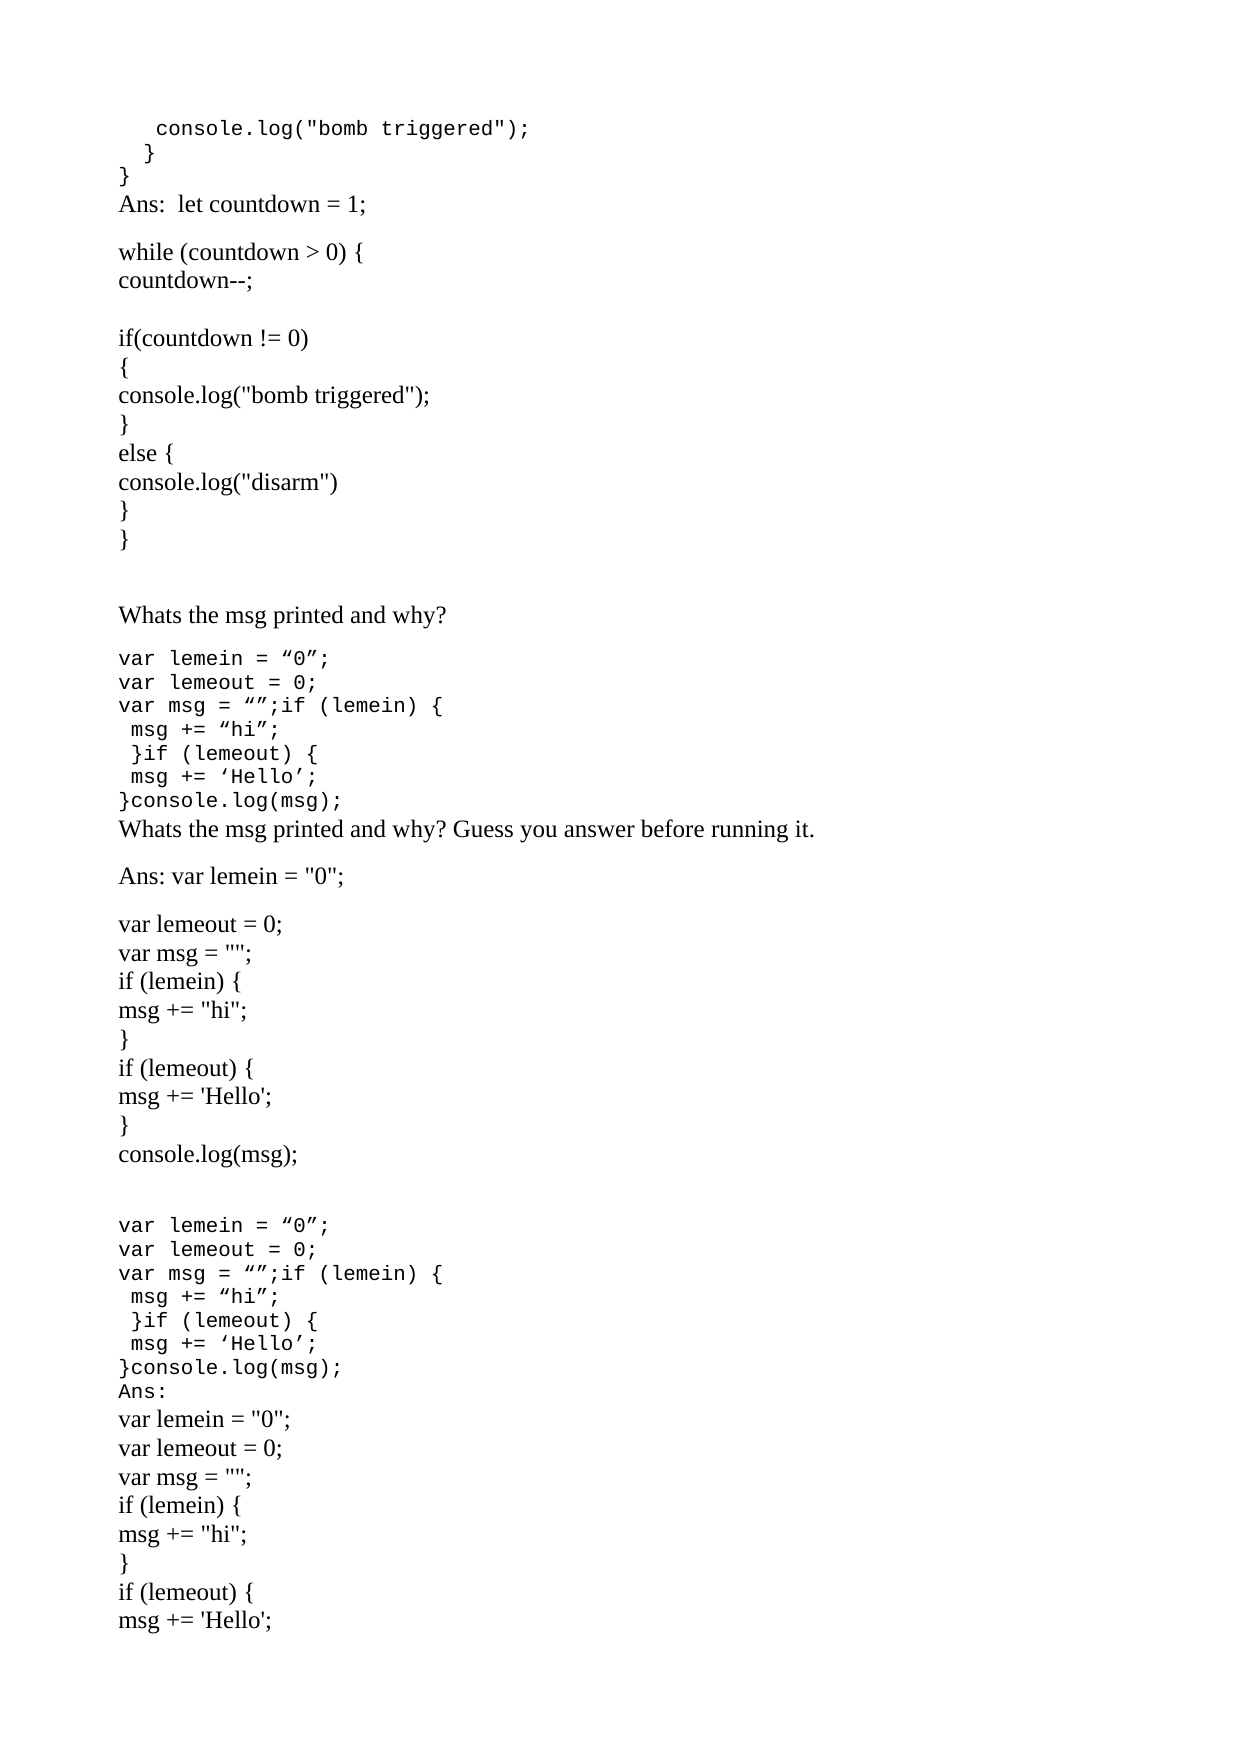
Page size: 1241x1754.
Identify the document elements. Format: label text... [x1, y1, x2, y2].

text } [118, 1024, 1122, 1053]
text console.log(msg); [118, 1139, 1122, 1168]
text var msg = “”;if (lemein) { [118, 1262, 1122, 1286]
text var lemeout = 0; [118, 909, 1122, 938]
text } [118, 1548, 1122, 1577]
text var lemein = “0”; [118, 1215, 1122, 1239]
text if (lemein) { [118, 966, 1122, 995]
text var msg = ""; [118, 1462, 1122, 1491]
text Ans: let countdown = 1; [118, 189, 1122, 218]
text while (countdown > 0) { [118, 237, 1122, 265]
text if (lemeout) { [118, 1053, 1122, 1081]
text else { [118, 438, 1122, 467]
text msg += 'Hello'; [118, 1606, 1122, 1634]
text Whats the msg printed and why? [118, 601, 1122, 629]
text }if (lemeout) { [118, 743, 1122, 766]
text if (lemein) { [118, 1491, 1122, 1519]
text } [118, 165, 1122, 189]
text Ans: [118, 1381, 1122, 1404]
text { [118, 352, 1122, 380]
text }console.log(msg); [118, 1357, 1122, 1381]
text } [118, 142, 1122, 165]
text msg += “hi”; [118, 1286, 1122, 1310]
text } [118, 524, 1122, 553]
text msg += "hi"; [118, 995, 1122, 1024]
text msg += ‘Hello’; [118, 1333, 1122, 1357]
text var lemeout = 0; [118, 1239, 1122, 1262]
text }if (lemeout) { [118, 1310, 1122, 1333]
text console.log("bomb triggered"); [118, 118, 1122, 142]
text msg += ‘Hello’; [118, 766, 1122, 790]
text var lemeout = 0; [118, 672, 1122, 695]
text } [118, 1110, 1122, 1139]
text msg += “hi”; [118, 719, 1122, 743]
text Ans: var lemein = "0"; [118, 861, 1122, 890]
text console.log("disarm") [118, 467, 1122, 495]
text if(countdown != 0) [118, 323, 1122, 352]
text } [118, 409, 1122, 438]
text msg += "hi"; [118, 1519, 1122, 1548]
text msg += 'Hello'; [118, 1081, 1122, 1110]
text Whats the msg printed and why? Guess you answer before running it. [118, 814, 1122, 842]
text countdown--; [118, 265, 1122, 294]
text if (lemeout) { [118, 1577, 1122, 1606]
text var msg = ""; [118, 938, 1122, 966]
text }console.log(msg); [118, 790, 1122, 814]
text console.log("bomb triggered"); [118, 380, 1122, 409]
text } [118, 495, 1122, 524]
text var lemein = “0”; [118, 648, 1122, 672]
text var msg = “”;if (lemein) { [118, 695, 1122, 719]
text var lemein = "0"; [118, 1404, 1122, 1433]
text var lemeout = 0; [118, 1433, 1122, 1462]
